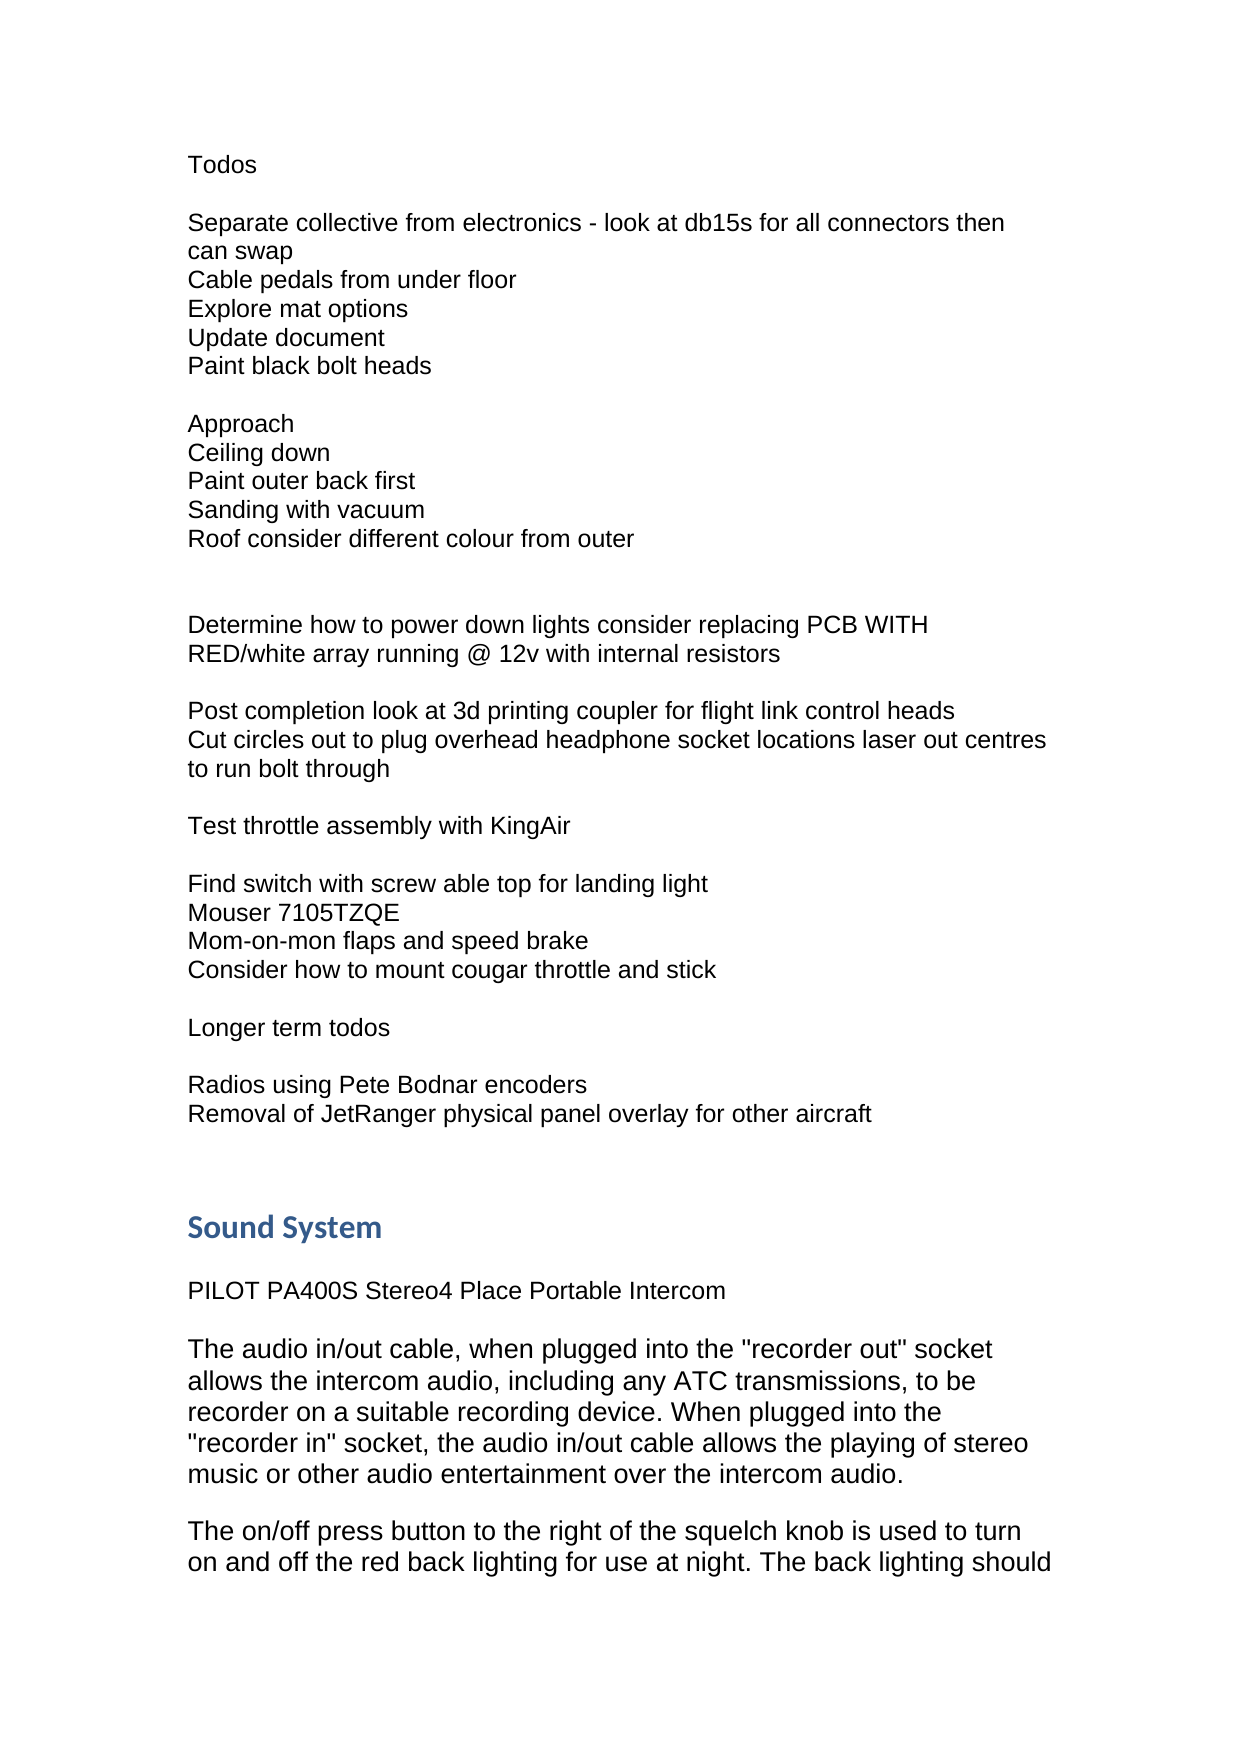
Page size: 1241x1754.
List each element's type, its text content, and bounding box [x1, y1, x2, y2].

subtitle Sound System [187, 1206, 1053, 1247]
text Todos Separate collective from electronics - look at db15s for all connectors then can swap Cable pedals from under floor Explore mat options Update document Paint black bolt heads Approach Ceiling down Paint outer back first Sanding with vacuum Roof consider different colour from outer Determine how to power down lights consider replacing PCB WITH RED/white array running @ 12v with internal resistors Post completion look at 3d printing coupler for flight link control heads Cut circles out to plug overhead headphone socket locations laser out centres to run bolt through Test throttle assembly with KingAir Find switch with screw able top for landing light Mouser 7105TZQE Mom-on-mon flaps and speed brake Consider how to mount cougar throttle and stick Longer term todos Radios using Pete Bodnar encoders Removal of JetRanger physical panel overlay for other aircraft [187, 150, 1053, 1127]
text PILOT PA400S Stereo 4 Place Portable Intercom [187, 1276, 1053, 1304]
text The on/off press button to the right of the squelch knob is used to turn on and off the red back lighting for use at night. The back lighting should [187, 1514, 1053, 1577]
text The audio in/out cable, when plugged into the "recorder out" socket allows the intercom audio, including any ATC transmissions, to be recorder on a suitable recording device. When plugged into the "recorder in" socket, the audio in/out cable allows the playing of stereo music or other audio entertainment over the intercom audio. [187, 1333, 1053, 1489]
